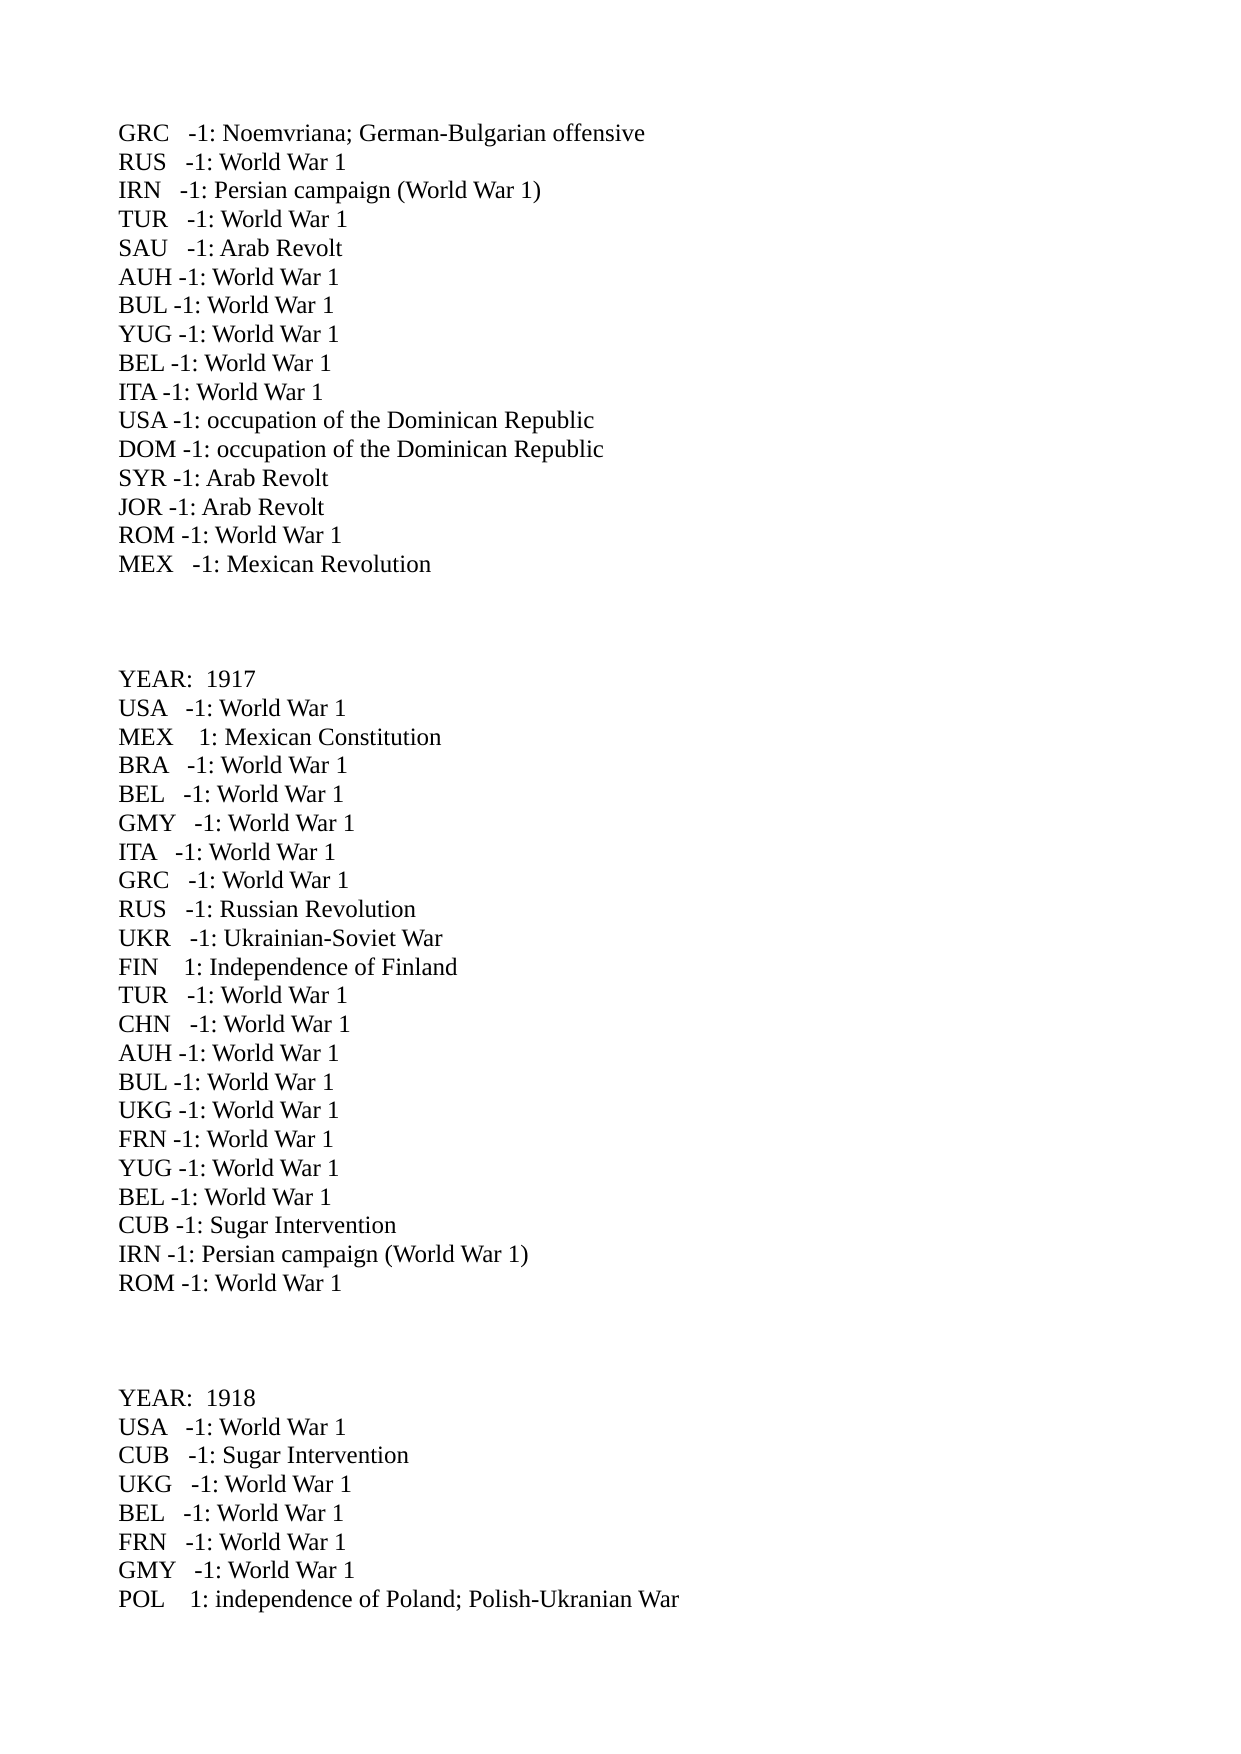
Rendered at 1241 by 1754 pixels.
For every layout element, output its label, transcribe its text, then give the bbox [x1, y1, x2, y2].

text BEL -1: World War 1 [118, 348, 1122, 377]
text RUS -1: World War 1 [118, 147, 1122, 176]
text TUR -1: World War 1 [118, 204, 1122, 233]
text YEAR: 1918 [118, 1383, 1122, 1412]
text RUS -1: Russian Revolution [118, 894, 1122, 923]
text IRN -1: Persian campaign (World War 1) [118, 1239, 1122, 1268]
text IRN -1: Persian campaign (World War 1) [118, 176, 1122, 204]
text CUB -1: Sugar Intervention [118, 1441, 1122, 1469]
text USA -1: World War 1 [118, 1412, 1122, 1441]
text UKG -1: World War 1 [118, 1096, 1122, 1124]
text YUG -1: World War 1 [118, 1153, 1122, 1182]
text GRC -1: Noemvriana; German-Bulgarian offensive [118, 118, 1122, 147]
text ROM -1: World War 1 [118, 1268, 1122, 1297]
text DOM -1: occupation of the Dominican Republic [118, 434, 1122, 463]
text YEAR: 1917 [118, 664, 1122, 693]
text GMY -1: World War 1 [118, 1556, 1122, 1584]
text AUH -1: World War 1 [118, 262, 1122, 291]
text UKR -1: Ukrainian-Soviet War [118, 923, 1122, 952]
text BEL -1: World War 1 [118, 779, 1122, 808]
text BUL -1: World War 1 [118, 1067, 1122, 1096]
text GRC -1: World War 1 [118, 866, 1122, 894]
text MEX 1: Mexican Constitution [118, 722, 1122, 751]
text FRN -1: World War 1 [118, 1124, 1122, 1153]
text BEL -1: World War 1 [118, 1182, 1122, 1211]
text POL 1: independence of Poland; Polish-Ukranian War [118, 1584, 1122, 1613]
text AUH -1: World War 1 [118, 1038, 1122, 1067]
text SAU -1: Arab Revolt [118, 233, 1122, 262]
text FIN 1: Independence of Finland [118, 952, 1122, 981]
text CUB -1: Sugar Intervention [118, 1211, 1122, 1239]
text TUR -1: World War 1 [118, 981, 1122, 1009]
text FRN -1: World War 1 [118, 1527, 1122, 1556]
text ROM -1: World War 1 [118, 521, 1122, 549]
text UKG -1: World War 1 [118, 1469, 1122, 1498]
text CHN -1: World War 1 [118, 1009, 1122, 1038]
text SYR -1: Arab Revolt [118, 463, 1122, 492]
text USA -1: World War 1 [118, 693, 1122, 722]
text BEL -1: World War 1 [118, 1498, 1122, 1527]
text ITA -1: World War 1 [118, 377, 1122, 406]
text USA -1: occupation of the Dominican Republic [118, 406, 1122, 434]
text JOR -1: Arab Revolt [118, 492, 1122, 521]
text YUG -1: World War 1 [118, 319, 1122, 348]
text MEX -1: Mexican Revolution [118, 549, 1122, 578]
text GMY -1: World War 1 [118, 808, 1122, 837]
text ITA -1: World War 1 [118, 837, 1122, 866]
text BUL -1: World War 1 [118, 291, 1122, 319]
text BRA -1: World War 1 [118, 751, 1122, 779]
